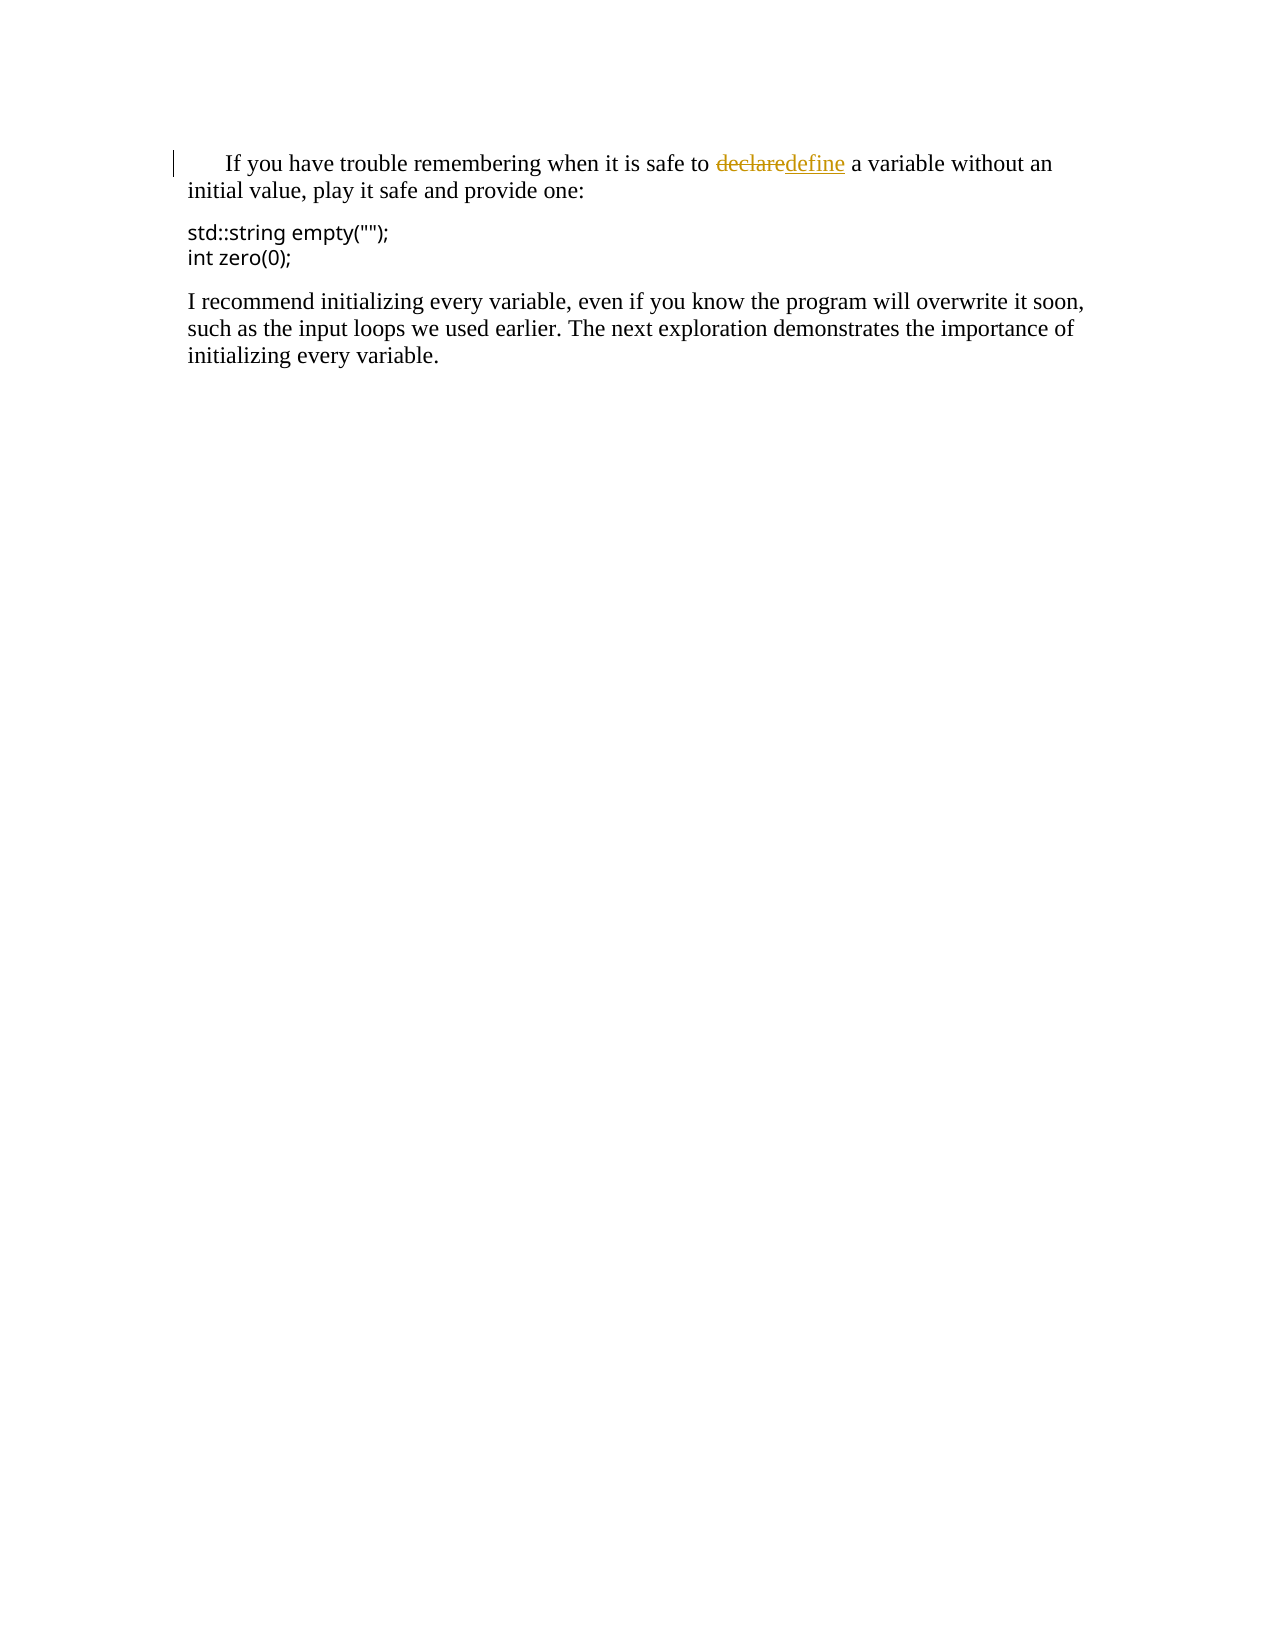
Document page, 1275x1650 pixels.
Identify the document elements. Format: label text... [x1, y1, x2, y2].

text std::string empty(""); [187, 221, 1072, 246]
text int zero(0); [187, 246, 1072, 271]
text I recommend initializing every variable, even if you know the program will overwrite it soon, such as the input loops we used earlier. The next exploration demonstrates the importance of initializing every variable. [187, 287, 1087, 369]
text If you have trouble remembering when it is safe to define a variable without an initial value, play it safe and provide one: [187, 150, 1087, 204]
